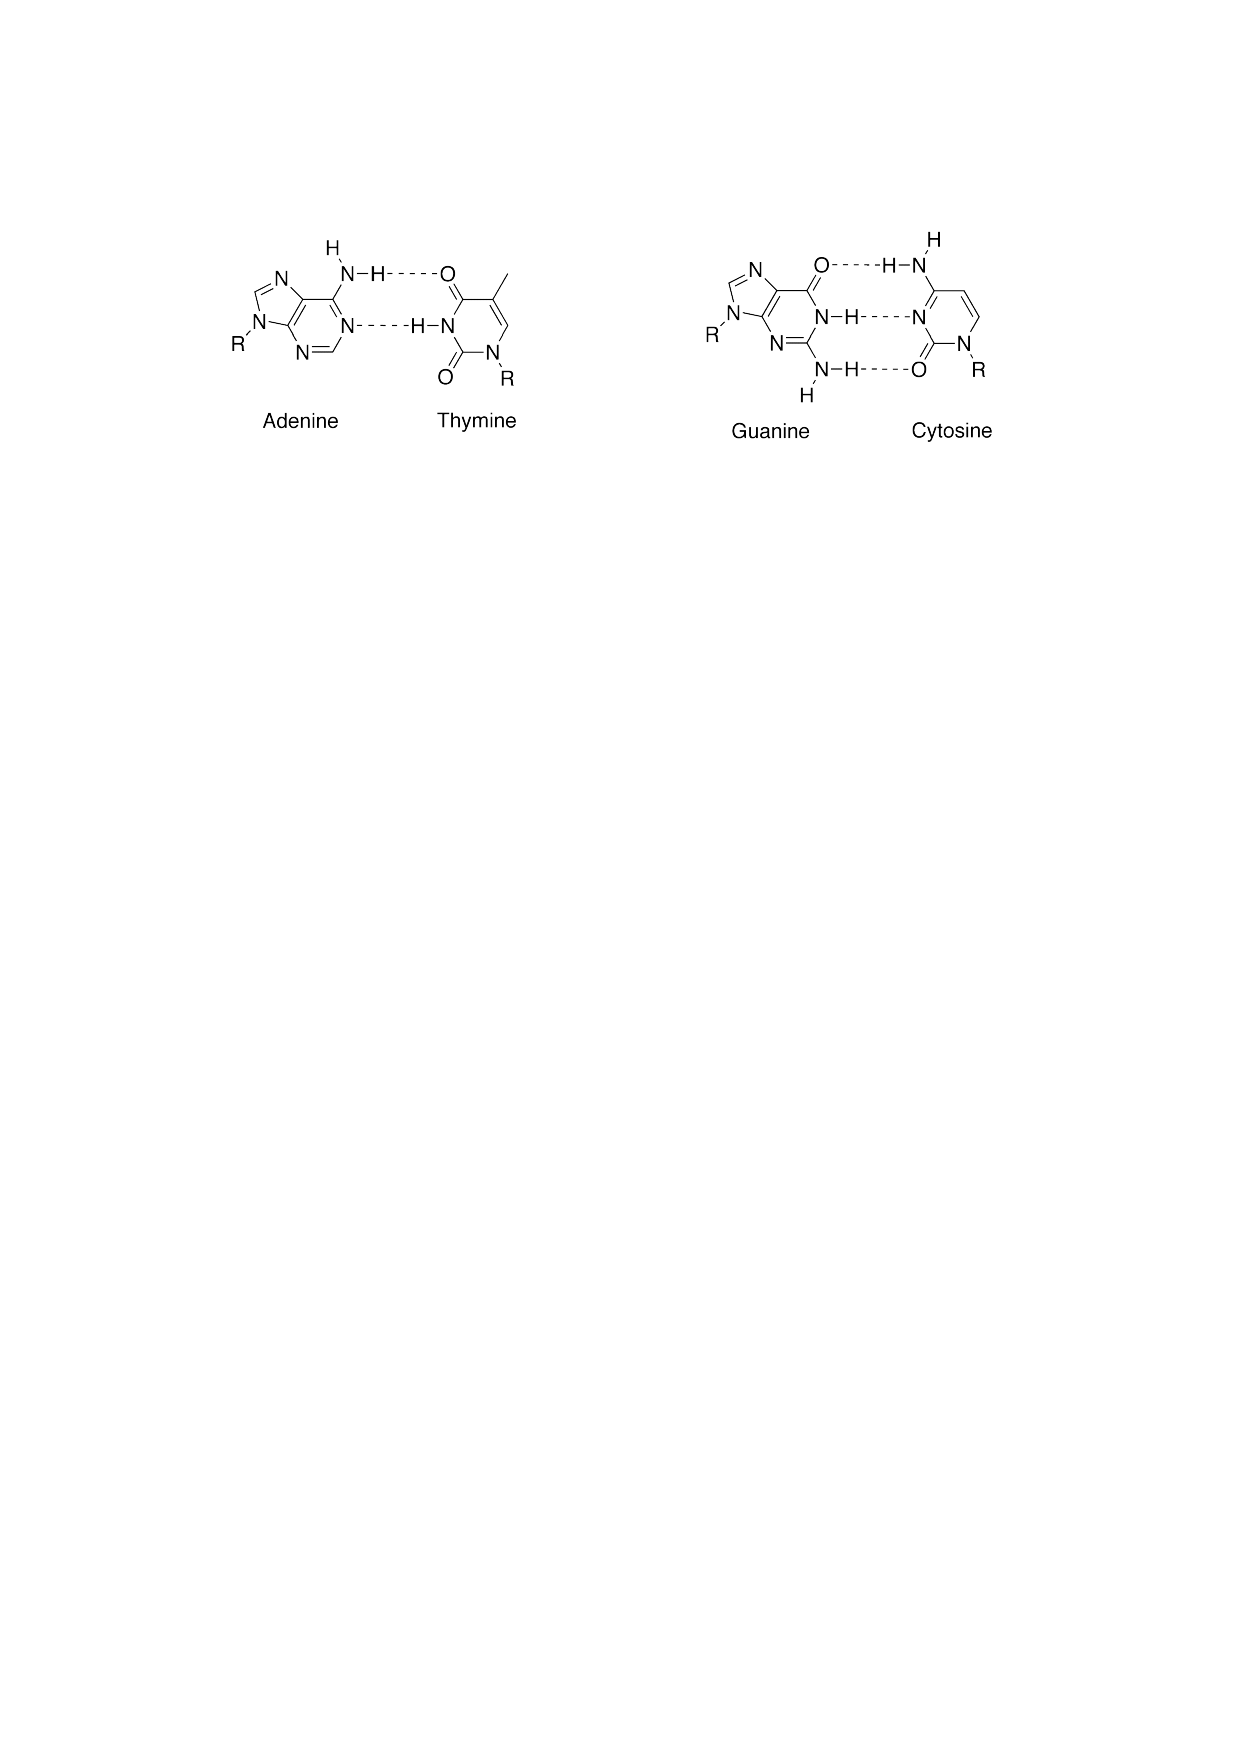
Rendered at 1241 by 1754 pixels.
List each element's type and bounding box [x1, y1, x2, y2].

picture [700, 227, 997, 446]
picture [226, 233, 520, 436]
